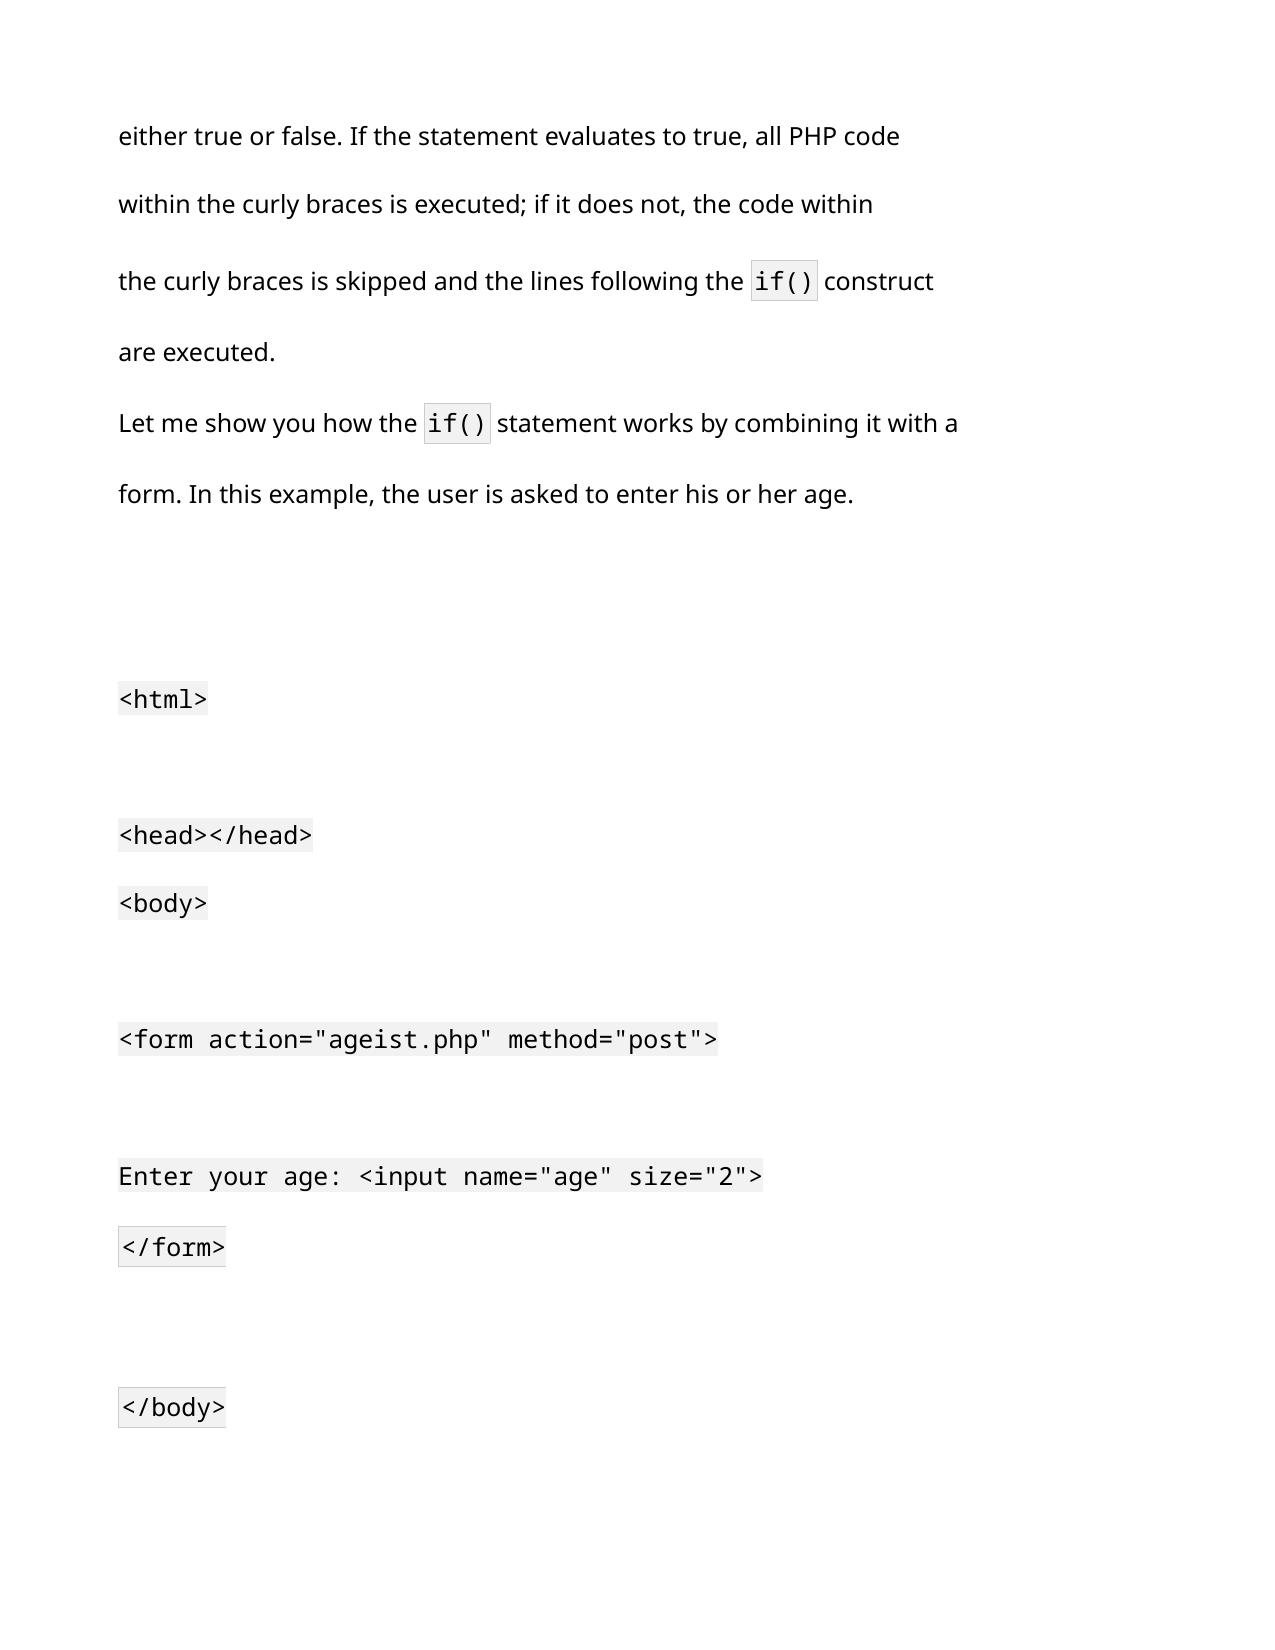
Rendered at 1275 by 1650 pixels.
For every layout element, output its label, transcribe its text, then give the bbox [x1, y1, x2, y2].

text Let me show you how the if() statement works by combining it with a form. In this example, the user is asked to enter his or her age. [118, 403, 1157, 511]
text </form> </body> [118, 1226, 1157, 1507]
text either true or false. If the statement evaluates to true, all PHP code within the curly braces is executed; if it does not, the code within the curly braces is skipped and the lines following the if() construct are executed. [118, 118, 1157, 369]
text <html> <head></head> <body> <form action="ageist.php" method="post"> Enter your age: <input name="age" size="2"> [118, 545, 1157, 1192]
